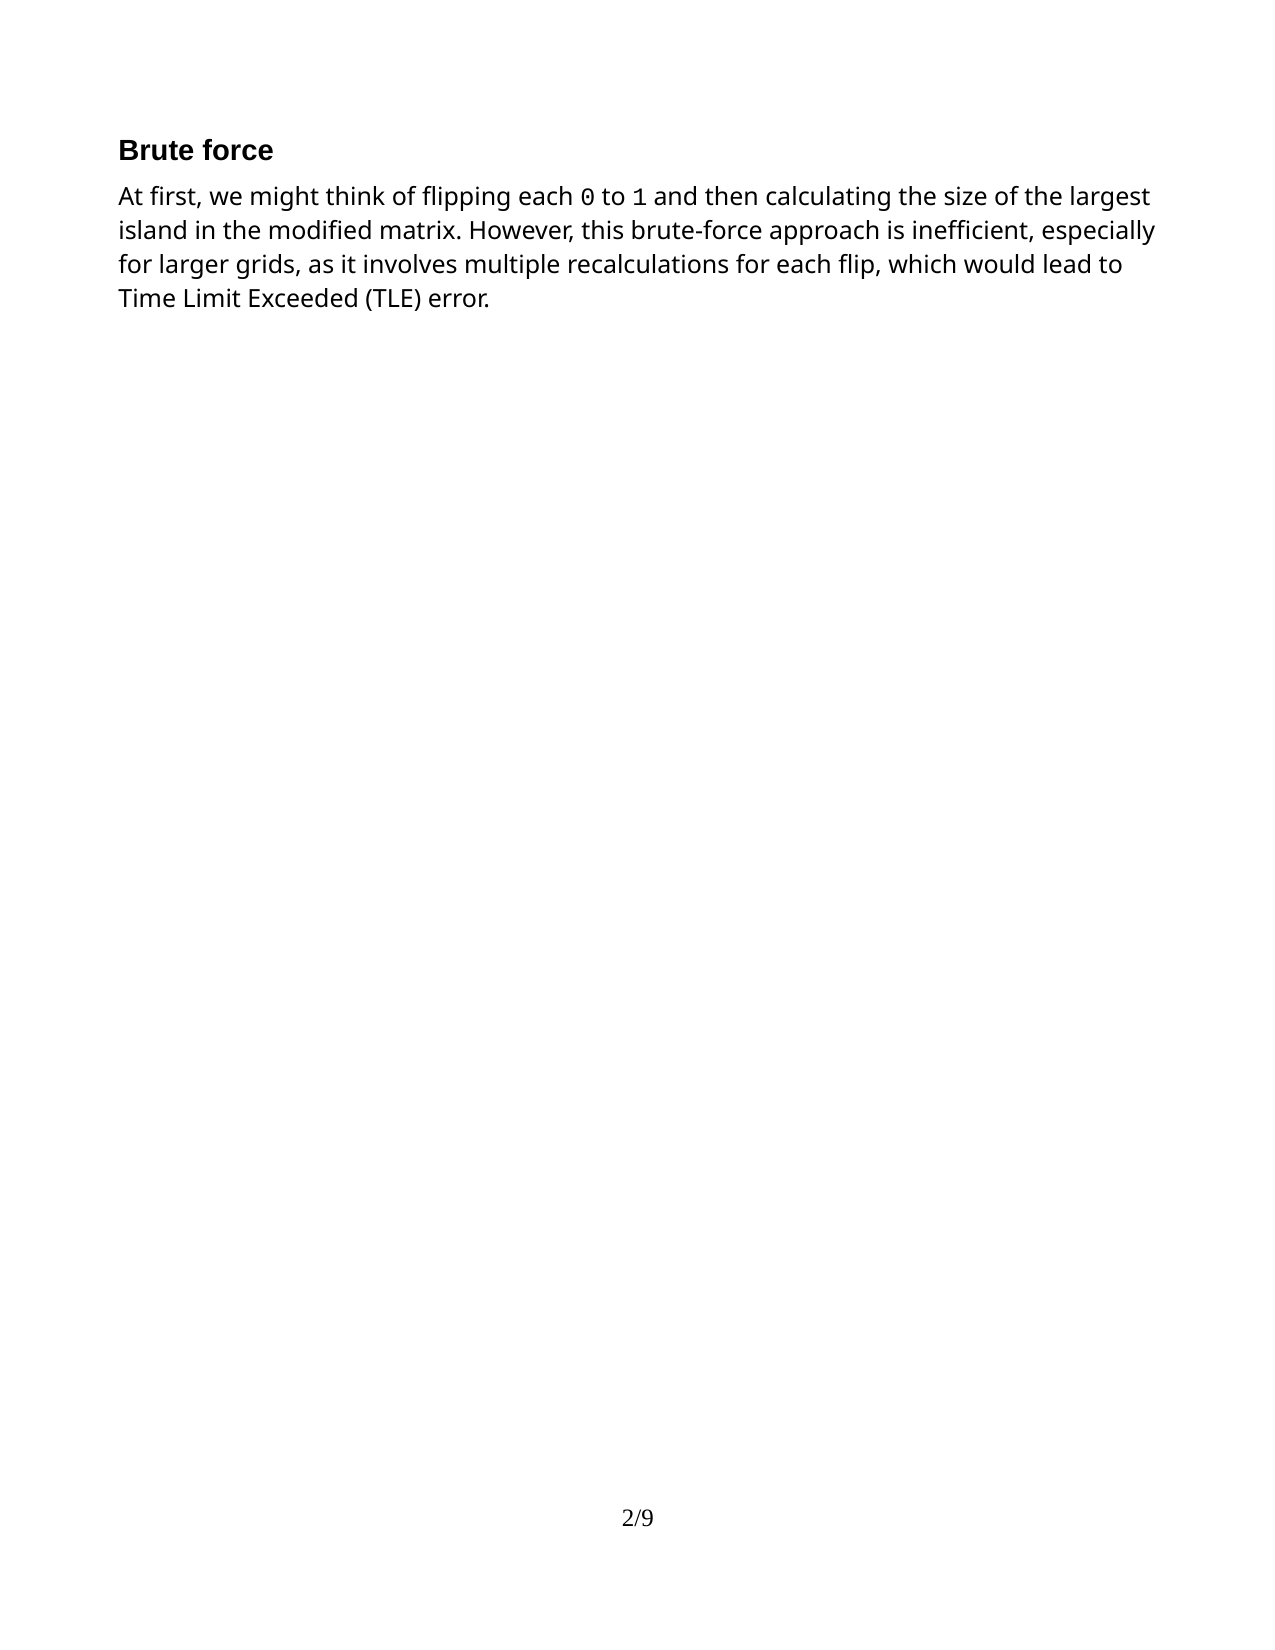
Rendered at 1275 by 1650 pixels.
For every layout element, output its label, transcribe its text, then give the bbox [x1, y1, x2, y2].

subtitle Brute force [118, 133, 1157, 166]
text At first, we might think of flipping each 0 to 1 and then calculating the size of the largest island in the modified matrix. However, this brute-force approach is inefficient, especially for larger grids, as it involves multiple recalculations for each flip, which would lead to Time Limit Exceeded (TLE) error. [118, 179, 1157, 315]
